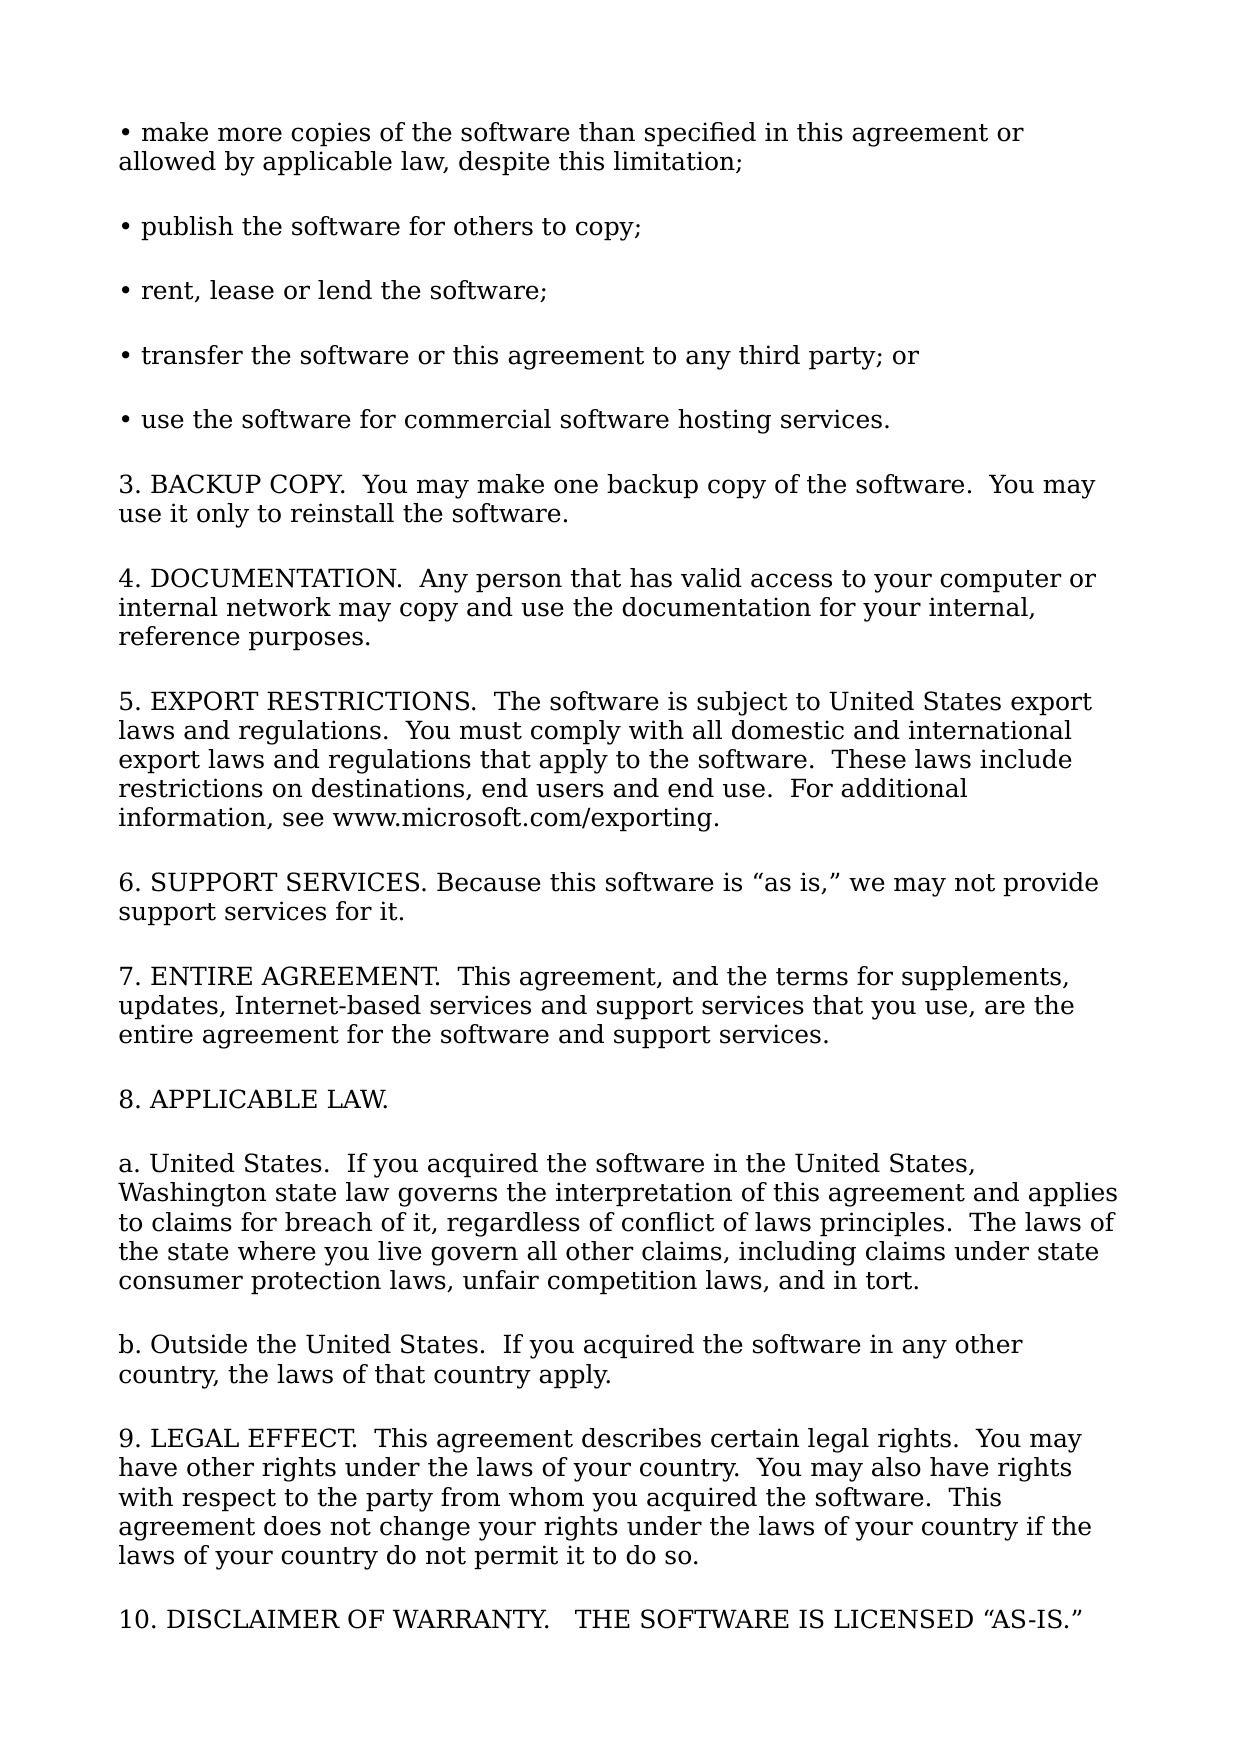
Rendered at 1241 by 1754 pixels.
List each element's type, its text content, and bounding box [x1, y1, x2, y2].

text 6. SUPPORT SERVICES. Because this software is “as is,” we may not provide support services for it. [118, 868, 1122, 926]
text b. Outside the United States. If you acquired the software in any other country, the laws of that country apply. [118, 1331, 1122, 1389]
text 5. EXPORT RESTRICTIONS. The software is subject to United States export laws and regulations. You must comply with all domestic and international export laws and regulations that apply to the software. These laws include restrictions on destinations, end users and end use. For additional information, see www.microsoft.com/exporting. [118, 687, 1122, 833]
text • use the software for commercial software hosting services. [118, 406, 1122, 435]
text • rent, lease or lend the software; [118, 276, 1122, 306]
text 7. ENTIRE AGREEMENT. This agreement, and the terms for supplements, updates, Internet-based services and support services that you use, are the entire agreement for the software and support services. [118, 962, 1122, 1049]
text 8. APPLICABLE LAW. [118, 1085, 1122, 1114]
text • transfer the software or this agreement to any third party; or [118, 341, 1122, 370]
text 3. BACKUP COPY. You may make one backup copy of the software. You may use it only to reinstall the software. [118, 470, 1122, 528]
text 10. DISCLAIMER OF WARRANTY. THE SOFTWARE IS LICENSED “AS-IS.” [118, 1606, 1122, 1635]
text a. United States. If you acquired the software in the United States, Washington state law governs the interpretation of this agreement and applies to claims for breach of it, regardless of conflict of laws principles. The laws of the state where you live govern all other claims, including claims under state consumer protection laws, unfair competition laws, and in tort. [118, 1149, 1122, 1295]
text 4. DOCUMENTATION. Any person that has valid access to your computer or internal network may copy and use the documentation for your internal, reference purposes. [118, 564, 1122, 651]
text 9. LEGAL EFFECT. This agreement describes certain legal rights. You may have other rights under the laws of your country. You may also have rights with respect to the party from whom you acquired the software. This agreement does not change your rights under the laws of your country if the laws of your country do not permit it to do so. [118, 1424, 1122, 1570]
text • make more copies of the software than specified in this agreement or allowed by applicable law, despite this limitation; [118, 118, 1122, 176]
text • publish the software for others to copy; [118, 212, 1122, 241]
